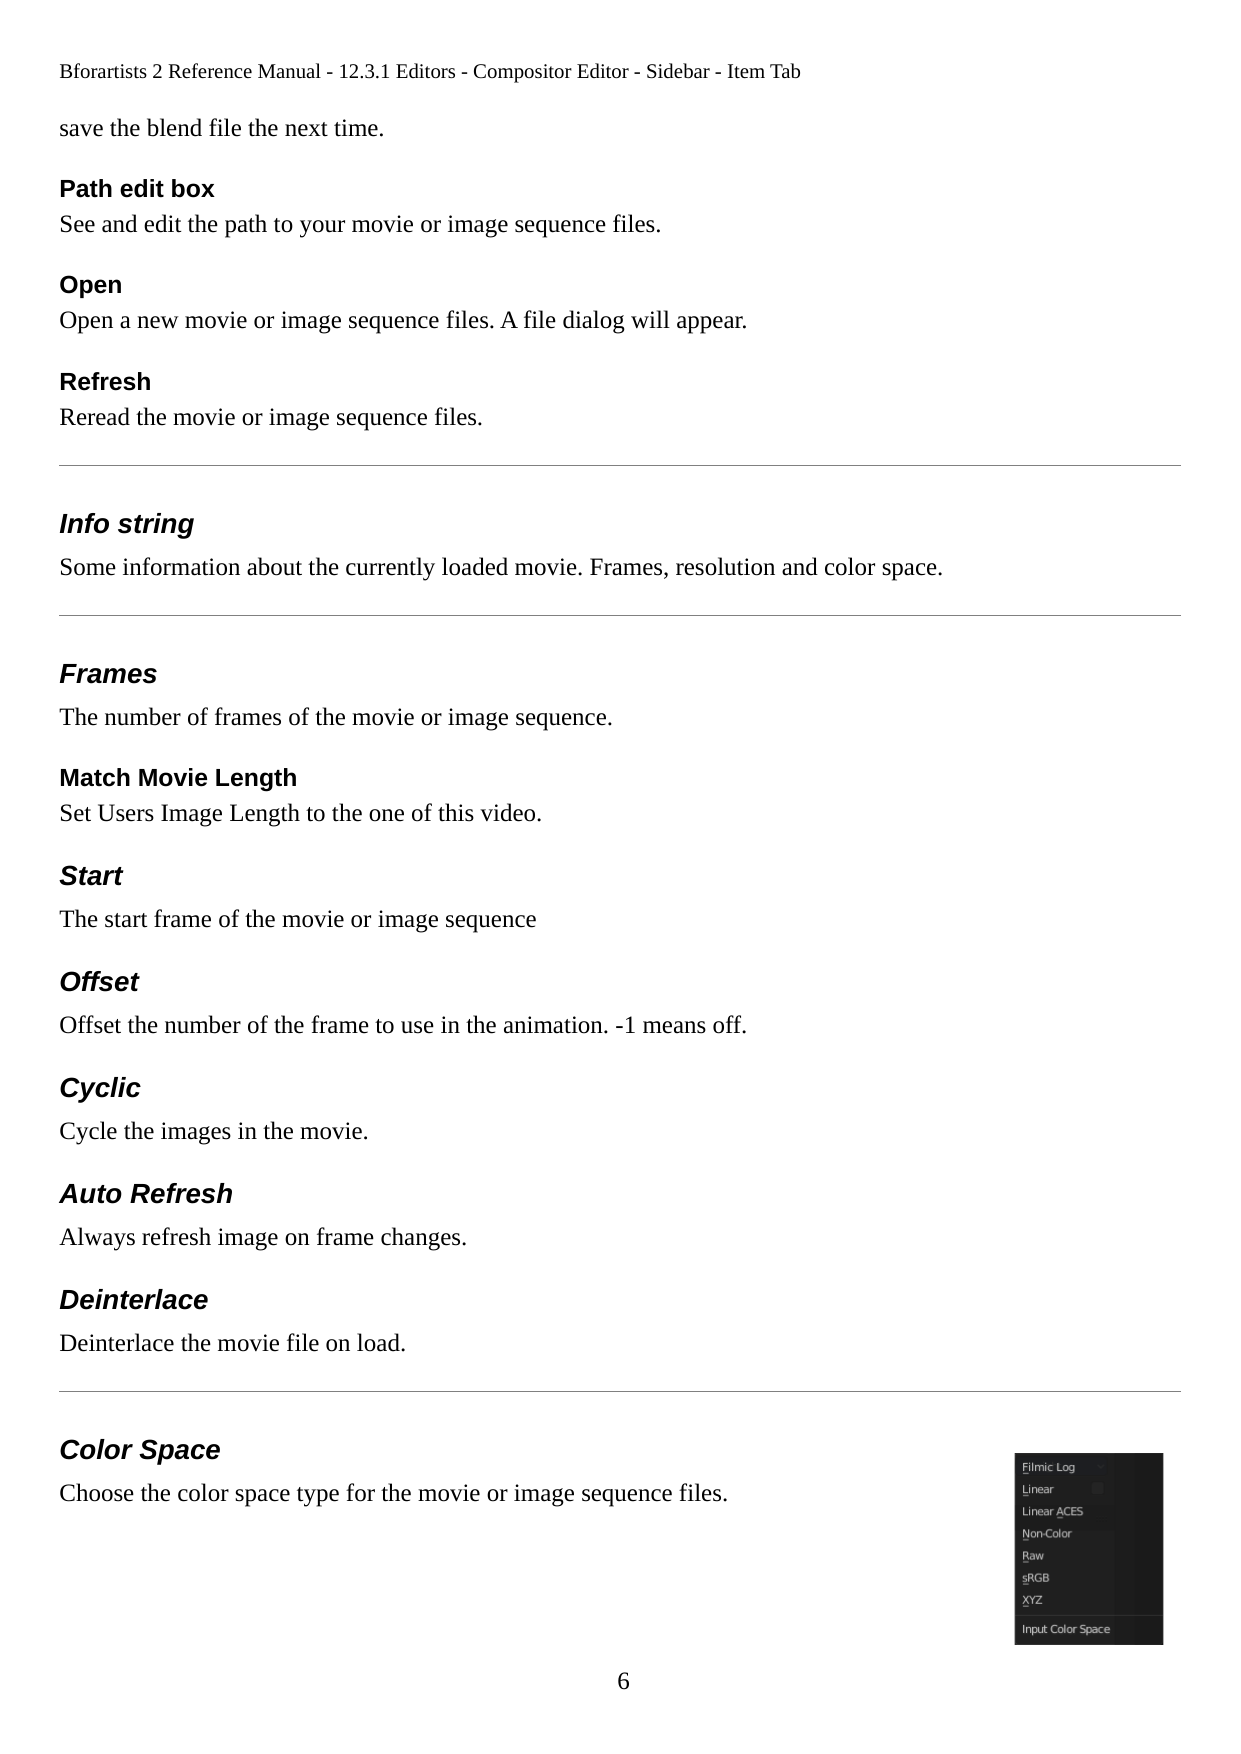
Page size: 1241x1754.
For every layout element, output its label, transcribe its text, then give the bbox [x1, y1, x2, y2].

subtitle Frames [59, 657, 1181, 689]
text Reread the movie or image sequence files. [59, 402, 1181, 430]
text The start frame of the movie or image sequence [59, 904, 1181, 933]
subtitle Match Movie Length [59, 763, 1181, 792]
subtitle Auto Refresh [59, 1178, 1181, 1209]
text Always refresh image on frame changes. [59, 1222, 1181, 1251]
picture [1014, 1453, 1164, 1645]
text Choose the color space type for the movie or image sequence files. [59, 1478, 1014, 1507]
text Some information about the currently loaded movie. Frames, resolution and color space. [59, 552, 1181, 581]
subtitle Deinterlace [59, 1283, 1181, 1315]
text save the blend file the next time. [59, 113, 1181, 141]
subtitle Cyclic [59, 1072, 1181, 1103]
text The number of frames of the movie or image sequence. [59, 702, 1181, 731]
subtitle Offset [59, 966, 1181, 998]
text Deinterlace the movie file on load. [59, 1328, 1181, 1357]
subtitle Path edit box [59, 174, 1181, 203]
subtitle Open [59, 271, 1181, 299]
subtitle Start [59, 860, 1181, 892]
subtitle Refresh [59, 367, 1181, 395]
subtitle Info string [59, 507, 1181, 539]
subtitle Color Space [59, 1434, 1181, 1466]
text Set Users Image Length to the one of this video. [59, 798, 1181, 827]
text Cycle the images in the movie. [59, 1116, 1181, 1145]
text See and edit the path to your movie or image sequence files. [59, 209, 1181, 238]
text Open a new movie or image sequence files. A file dialog will appear. [59, 305, 1181, 334]
text Offset the number of the frame to use in the animation. -1 means off. [59, 1010, 1181, 1039]
